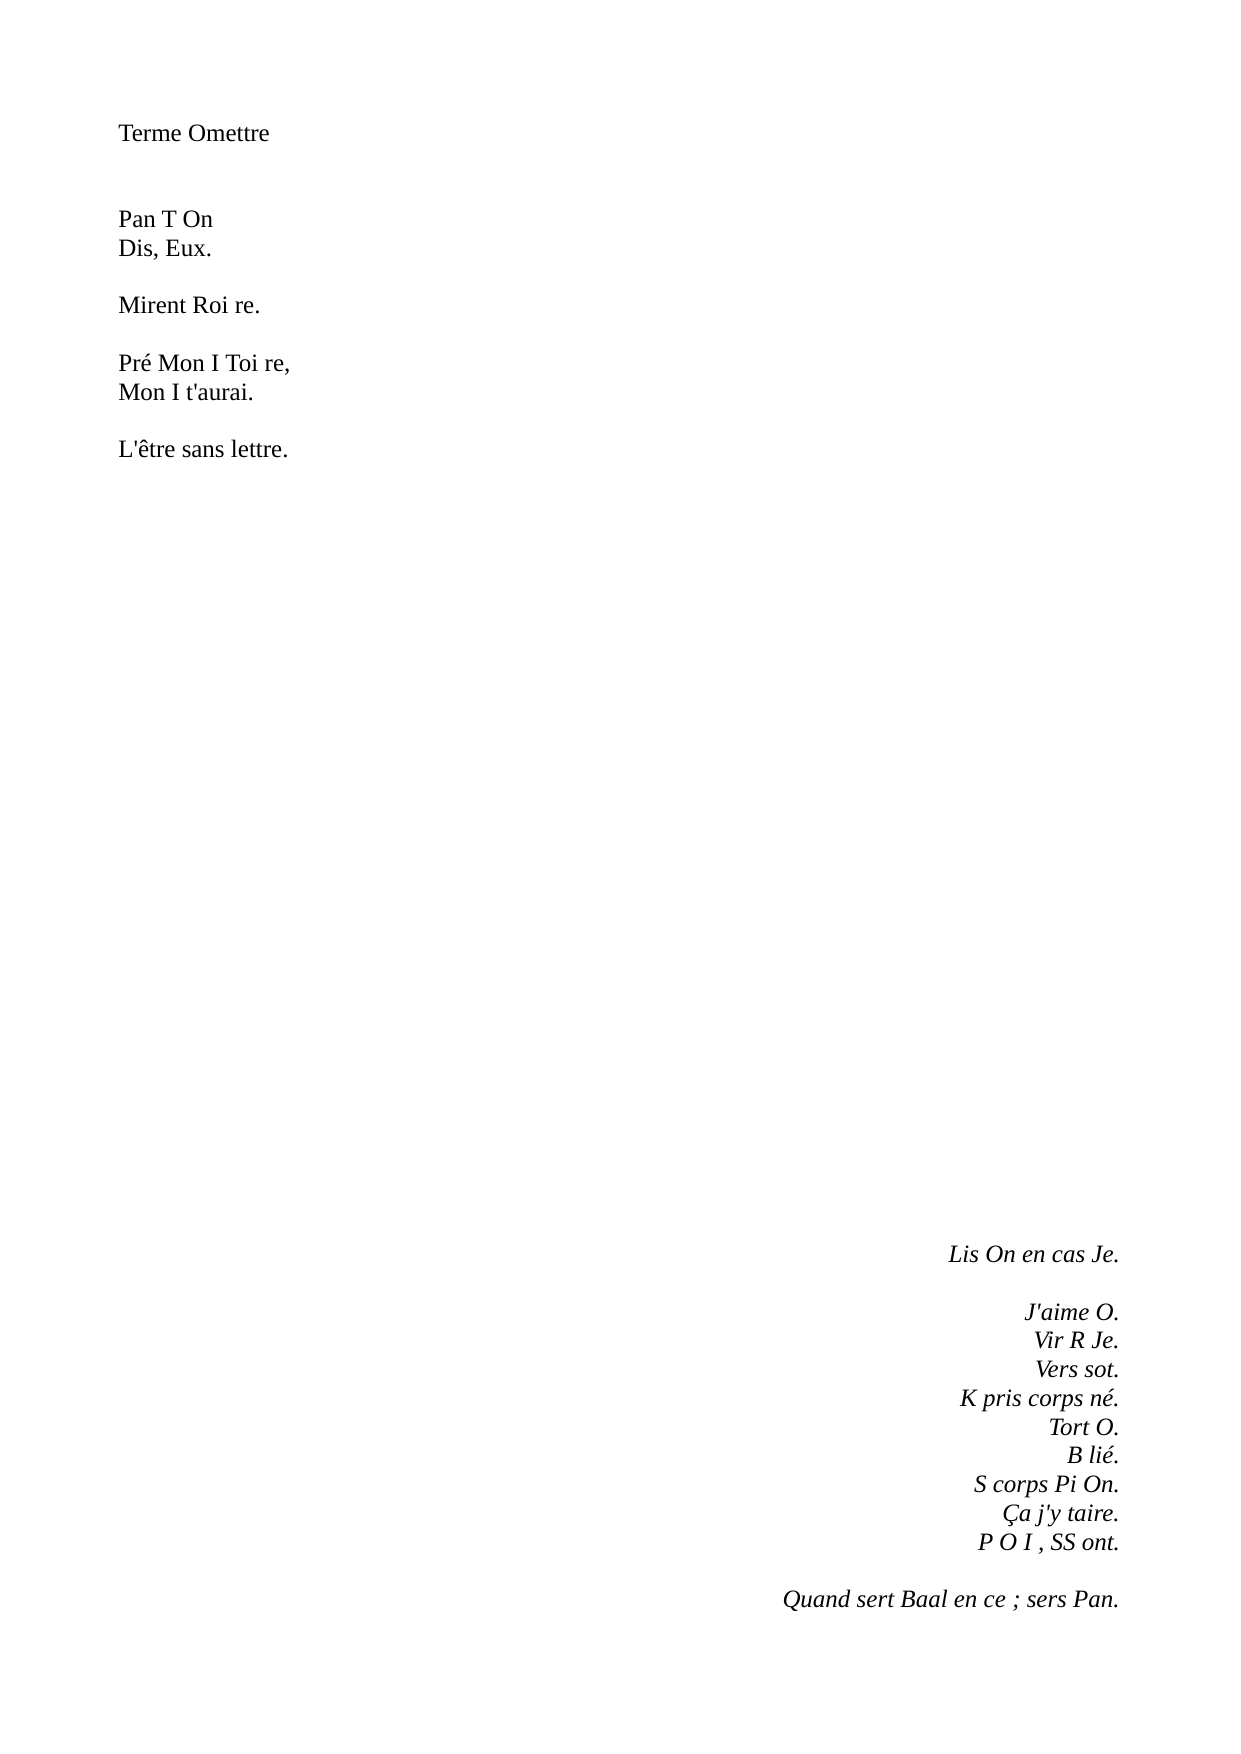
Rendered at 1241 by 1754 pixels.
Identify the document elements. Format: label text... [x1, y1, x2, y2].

text Quand sert Baal en ce ; sers Pan. [118, 1584, 1122, 1613]
text Tort O. [118, 1412, 1122, 1441]
text Mon I t'aurai. [118, 377, 1122, 406]
text Pan T On [118, 204, 1122, 233]
text Mirent Roi re. [118, 291, 1122, 319]
text S corps Pi On. [118, 1469, 1122, 1498]
text Vir R Je. [118, 1326, 1122, 1354]
text L'être sans lettre. [118, 434, 1122, 463]
text Lis On en cas Je. [118, 1239, 1122, 1268]
text Dis, Eux. [118, 233, 1122, 262]
text Terme Omettre [118, 118, 1122, 147]
text Ça j'y taire. [118, 1498, 1122, 1527]
text B lié. [118, 1441, 1122, 1469]
text Pré Mon I Toi re, [118, 348, 1122, 377]
text P O I , SS ont. [118, 1527, 1122, 1556]
text K pris corps né. [118, 1383, 1122, 1412]
text J'aime O. [118, 1297, 1122, 1326]
text Vers sot. [118, 1354, 1122, 1383]
